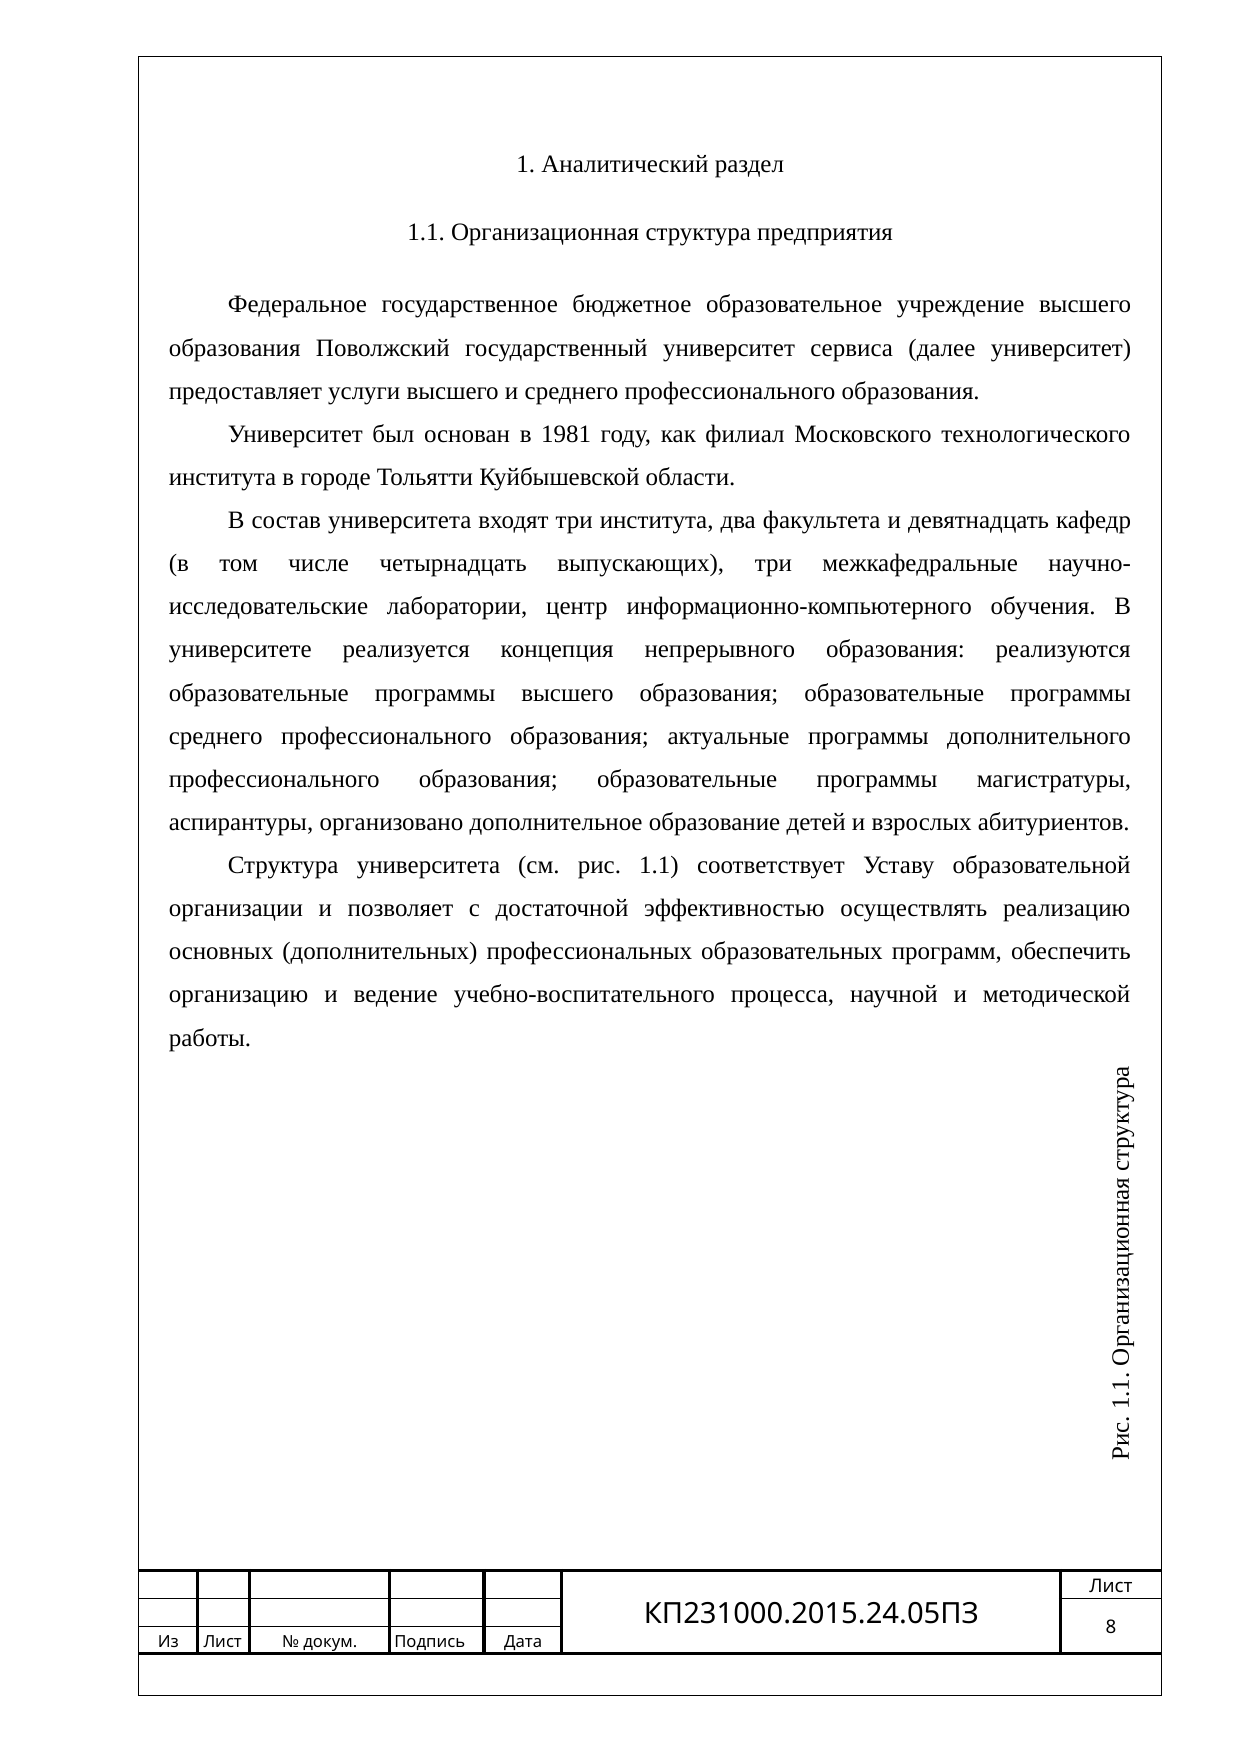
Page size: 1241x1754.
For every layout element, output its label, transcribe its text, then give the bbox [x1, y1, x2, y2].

subtitle 1. Аналитический раздел [168, 149, 1132, 178]
text В состав университета входят три института, два факультета и девятнадцать кафедр (в том числе четырнадцать выпускающих), три межкафедральные научно-исследовательские лаборатории, центр информационно-компьютерного обучения. В университете реализуется концепция непрерывного образования: реализуются образовательные программы высшего образования; образовательные программы среднего профессионального образования; актуальные программы дополнительного профессионального образования; образовательные программы магистратуры, аспирантуры, организовано дополнительное образование детей и взрослых абитуриентов. [168, 505, 1132, 836]
text Университет был основан в 1981 году, как филиал Московского технологического института в городе Тольятти Куйбышевской области. [168, 419, 1132, 491]
text Структура университета (см. рис. 1.1) соответствует Уставу образовательной организации и позволяет с достаточной эффективностью осуществлять реализацию основных (дополнительных) профессиональных образовательных программ, обеспечить организацию и ведение учебно-воспитательного процесса, научной и методической работы. [168, 850, 1132, 1051]
table_header Рис. 1.1. Организационная структура [1090, 1066, 1149, 1569]
subtitle 1.1. Организационная структура предприятия [168, 217, 1132, 246]
table_header [169, 1066, 1090, 1569]
text Федеральное государственное бюджетное образовательное учреждение высшего образования Поволжский государственный университет сервиса (далее университет) предоставляет услуги высшего и среднего профессионального образования. [168, 289, 1132, 404]
